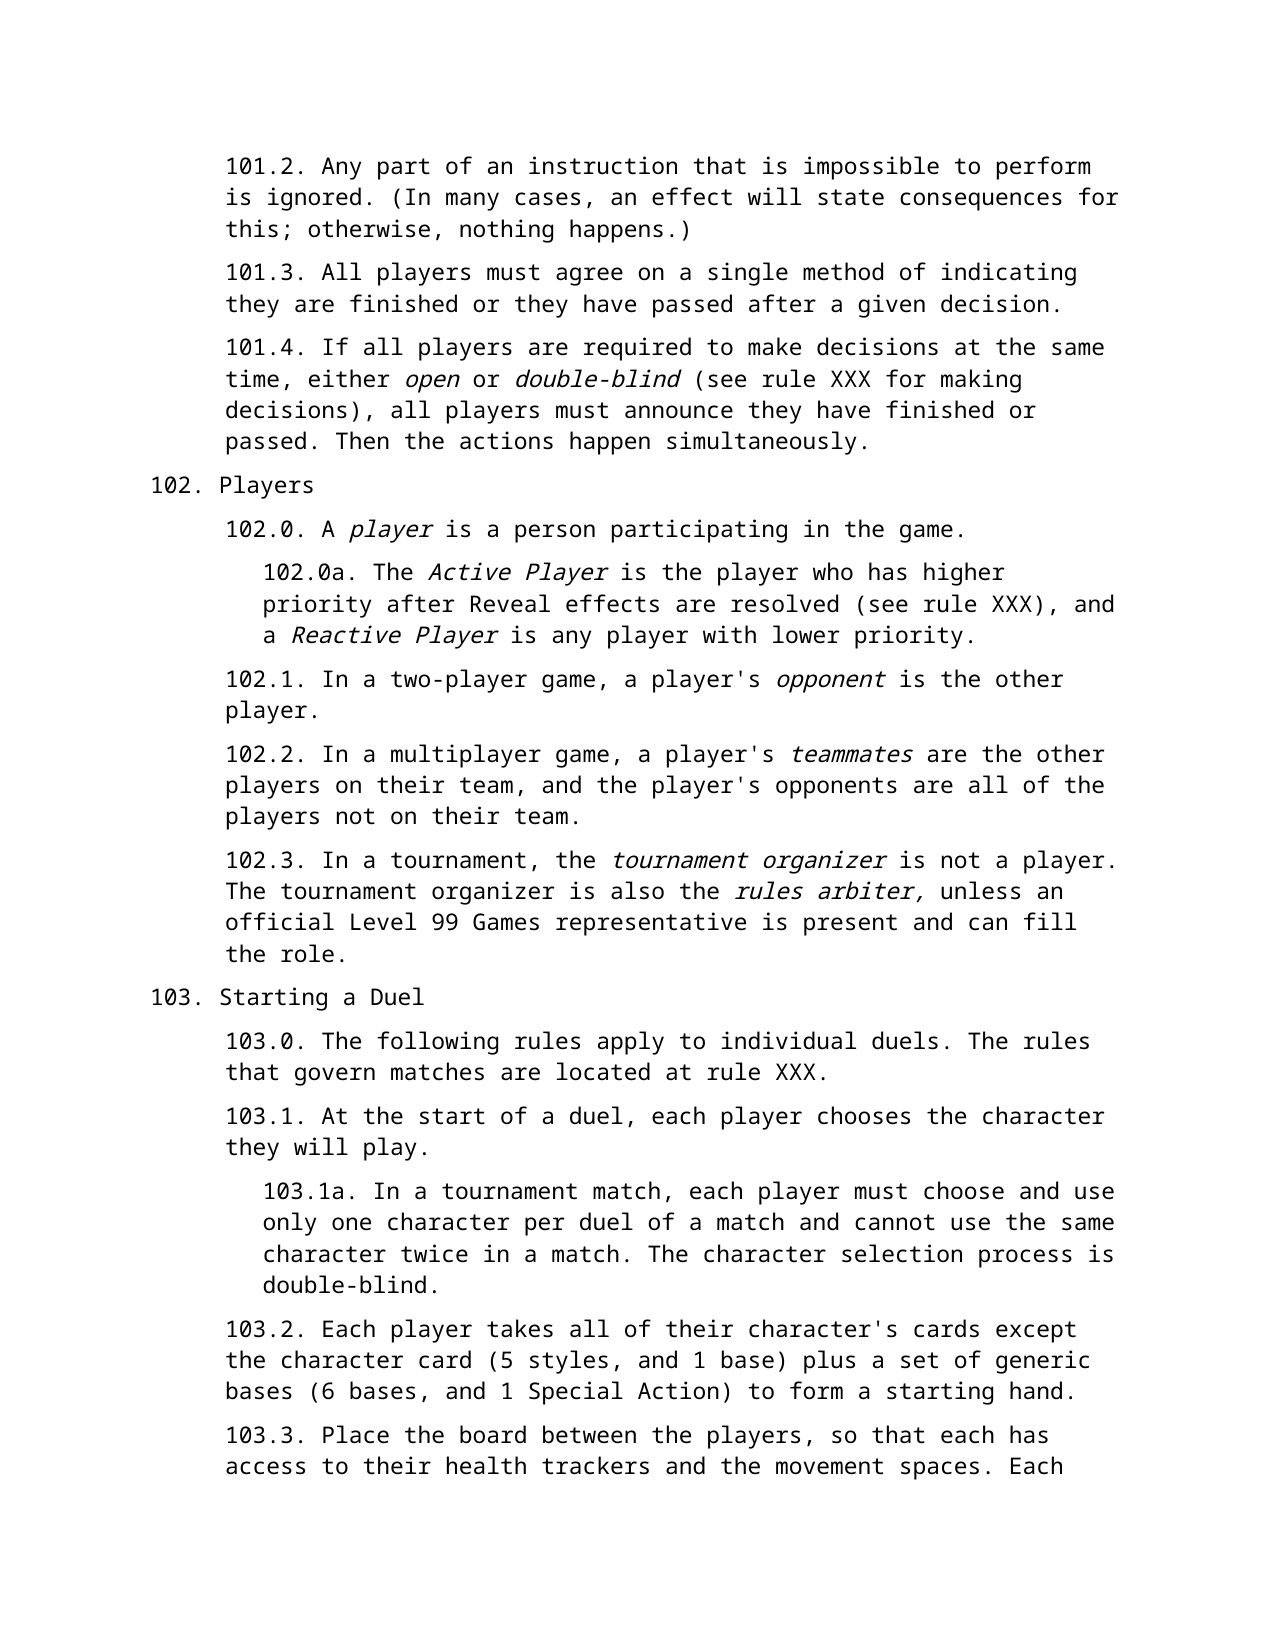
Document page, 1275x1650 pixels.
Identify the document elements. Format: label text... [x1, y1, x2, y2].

text 102.1. In a two-player game, a player's opponent is the other player. [225, 662, 1125, 725]
text 102.0a. The Active Player is the player who has higher priority after Reveal effects are resolved (see rule XXX), and a Reactive Player is any player with lower priority. [262, 556, 1125, 650]
text 102.2. In a multiplayer game, a player's teammates are the other players on their team, and the player's opponents are all of the players not on their team. [225, 737, 1125, 831]
text 103.2. Each player takes all of their character's cards except the character card (5 styles, and 1 base) plus a set of generic bases (6 bases, and 1 Special Action) to form a starting hand. [225, 1312, 1125, 1406]
text 101.2. Any part of an instruction that is impossible to perform is ignored. (In many cases, an effect will state consequences for this; otherwise, nothing happens.) [225, 150, 1125, 244]
text 103.0. The following rules apply to individual duels. The rules that govern matches are located at rule XXX. [225, 1025, 1125, 1087]
text 101.4. If all players are required to make decisions at the same time, either open or double-blind (see rule XXX for making decisions), all players must announce they have finished or passed. Then the actions happen simultaneously. [225, 331, 1125, 456]
text 103.1. At the start of a duel, each player chooses the character they will play. [225, 1100, 1125, 1162]
text 103. Starting a Duel [150, 981, 1087, 1012]
text 103.3. Place the board between the players, so that each has access to their health trackers and the movement spaces. Each [225, 1419, 1125, 1481]
text 102.0. A player is a person participating in the game. [225, 512, 1125, 544]
text 102. Players [150, 469, 1087, 500]
text 103.1a. In a tournament match, each player must choose and use only one character per duel of a match and cannot use the same character twice in a match. The character selection process is double-blind. [262, 1175, 1125, 1300]
text 101.3. All players must agree on a single method of indicating they are finished or they have passed after a given decision. [225, 256, 1125, 319]
text 102.3. In a tournament, the tournament organizer is not a player. The tournament organizer is also the rules arbiter, unless an official Level 99 Games representative is present and can fill the role. [225, 844, 1125, 969]
